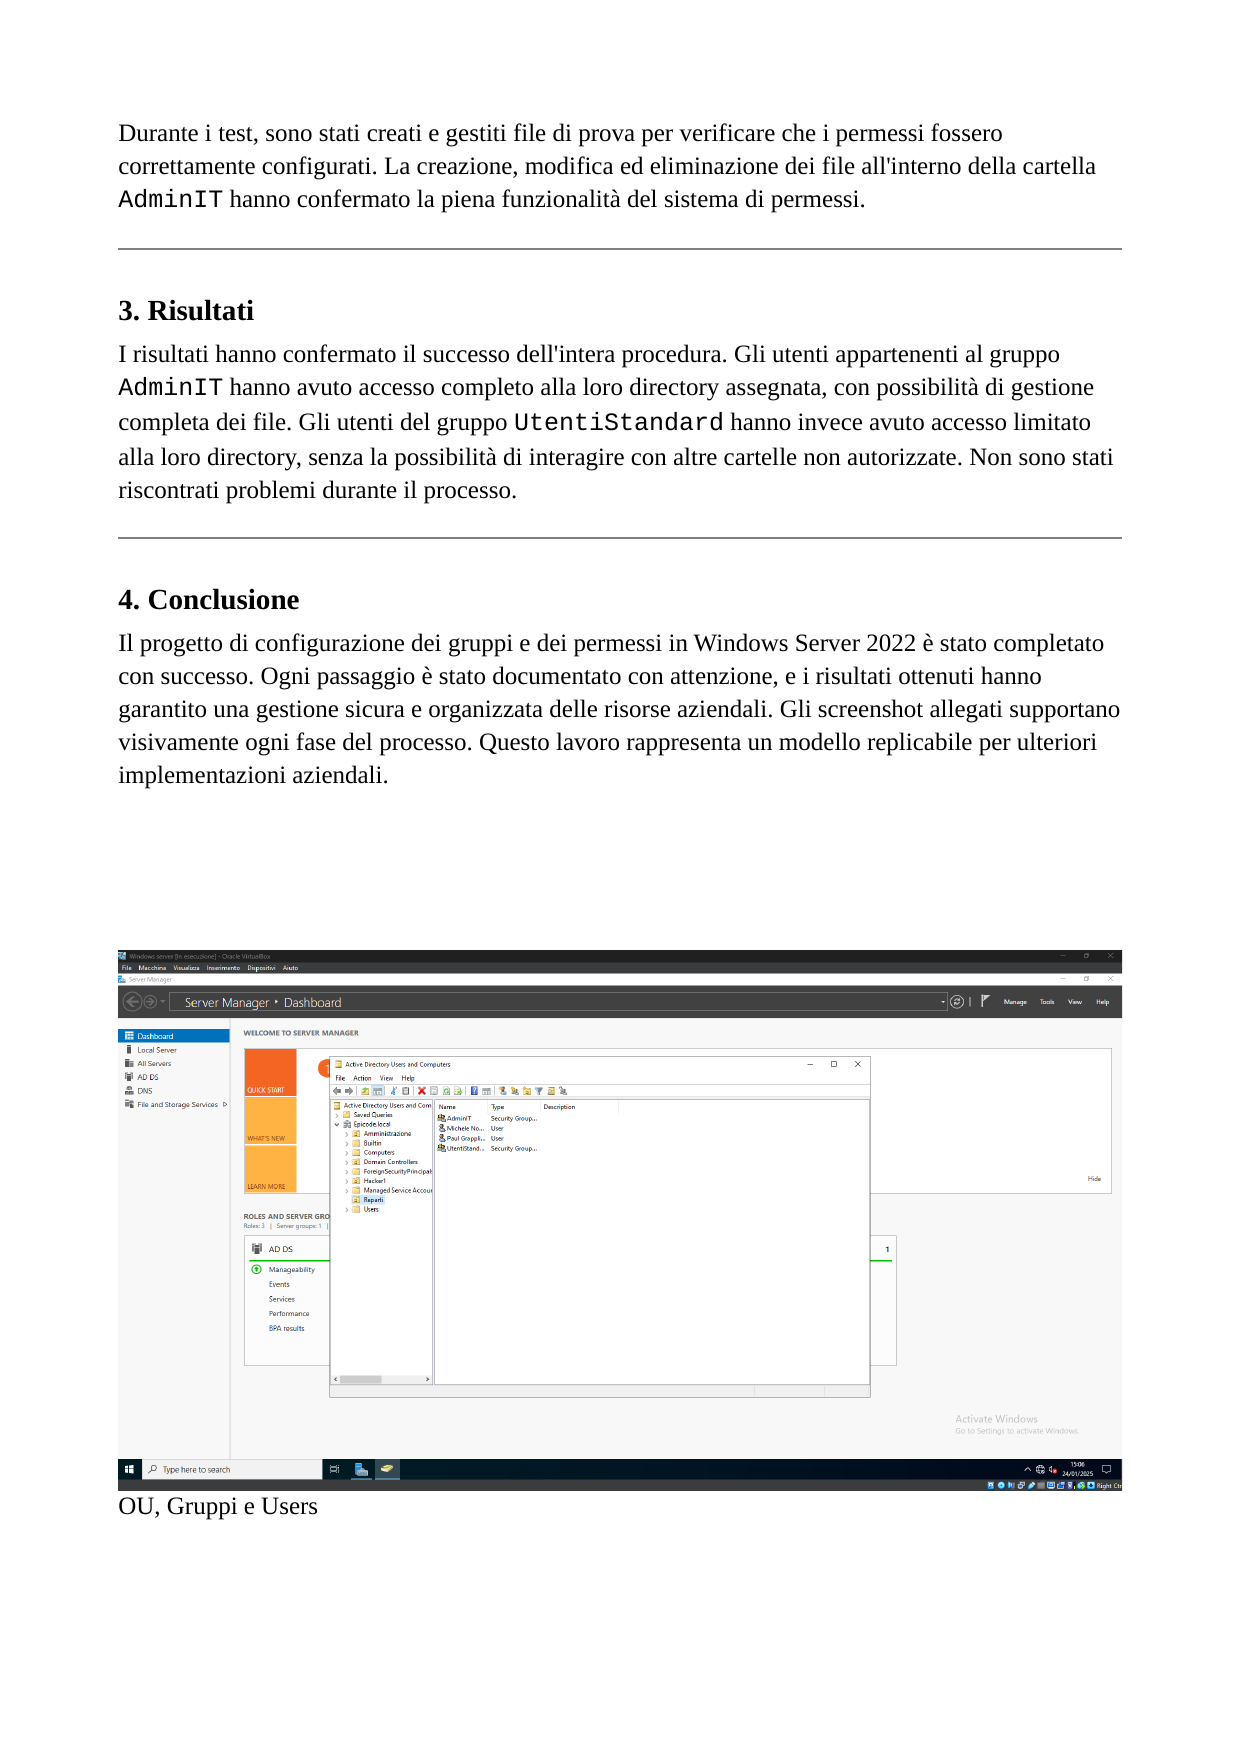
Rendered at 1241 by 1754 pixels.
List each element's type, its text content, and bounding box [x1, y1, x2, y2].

text I risultati hanno confermato il successo dell'intera procedura. Gli utenti appartenenti al gruppo AdminIT hanno avuto accesso completo alla loro directory assegnata, con possibilità di gestione completa dei file. Gli utenti del gruppo UtentiStandard hanno invece avuto accesso limitato alla loro directory, senza la possibilità di interagire con altre cartelle non autorizzate. Non sono stati riscontrati problemi durante il processo. [118, 339, 1122, 504]
subtitle 4. Conclusione [118, 582, 1122, 615]
text Il progetto di configurazione dei gruppi e dei permessi in Windows Server 2022 è stato completato con successo. Ogni passaggio è stato documentato con attenzione, e i risultati ottenuti hanno garantito una gestione sicura e organizzata delle risorse aziendali. Gli screenshot allegati supportano visivamente ogni fase del processo. Questo lavoro rappresenta un modello replicabile per ulteriori implementazioni aziendali. [118, 628, 1122, 789]
text Durante i test, sono stati creati e gestiti file di prova per verificare che i permessi fossero correttamente configurati. La creazione, modifica ed eliminazione dei file all'interno della cartella AdminIT hanno confermato la piena funzionalità del sistema di permessi. [118, 118, 1122, 215]
text OU, Gruppi e Users [118, 1491, 1122, 1520]
picture [118, 950, 1123, 1491]
subtitle 3. Risultati [118, 293, 1122, 327]
